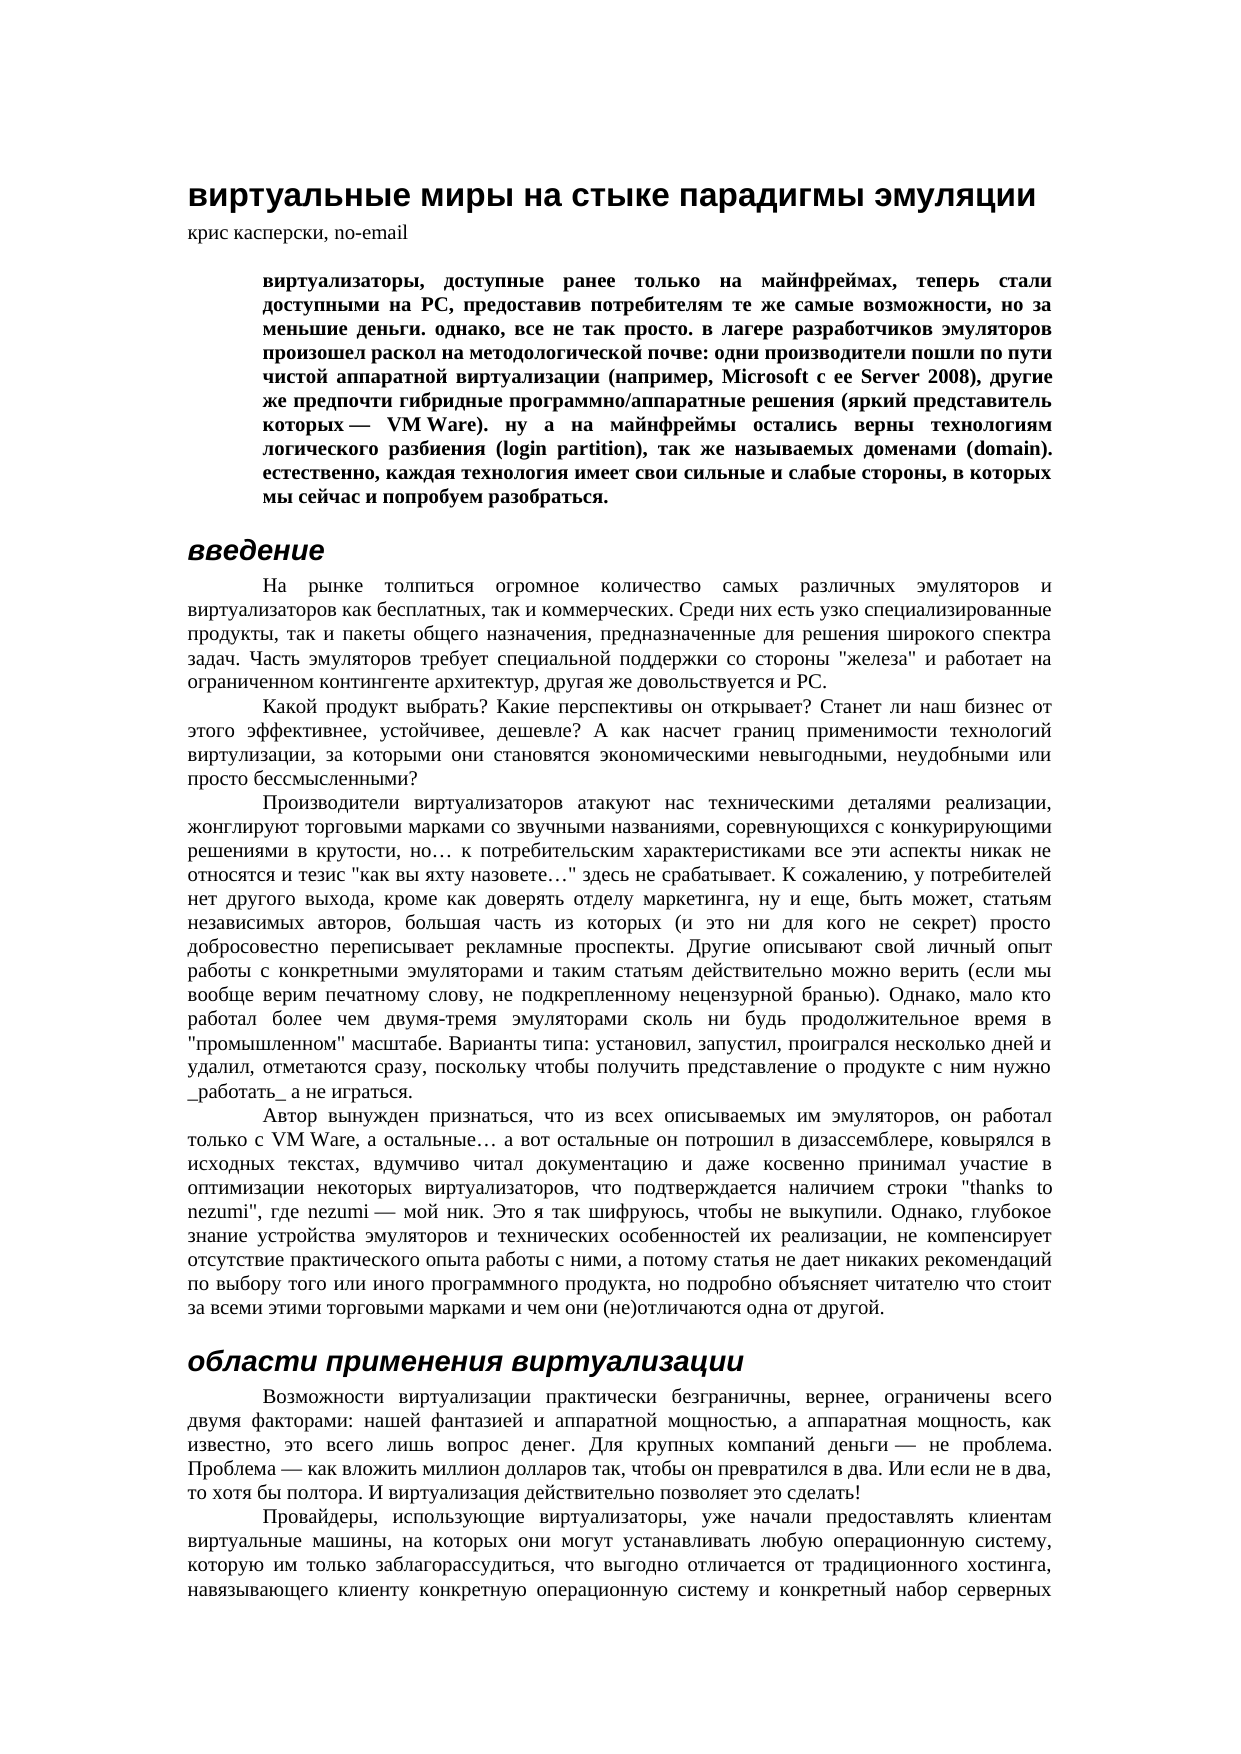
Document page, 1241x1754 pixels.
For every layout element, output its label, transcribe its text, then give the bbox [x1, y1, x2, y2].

subtitle виртуальные миры на стыке парадигмы эмуляции [187, 175, 1053, 213]
text Провайдеры, использующие виртуализаторы, уже начали предоставлять клиентам виртуальные машины, на которых они могут устанавливать любую операционную систему, которую им только заблагорассудиться, что выгодно отличается от традиционного хостинга, навязывающего клиенту конкретную операционную систему и конкретный набор серверных [187, 1504, 1053, 1601]
text Возможности виртуализации практически безграничны, вернее, ограничены всего двумя факторами: нашей фантазией и аппаратной мощностью, а аппаратная мощность, как известно, это всего лишь вопрос денег. Для крупных компаний деньги — не проблема. Проблема — как вложить миллион долларов так, чтобы он превратился в два. Или если не в два, то хотя бы полтора. И виртуализация действительно позволяет это сделать! [187, 1384, 1053, 1504]
text На рынке толпиться огромное количество самых различных эмуляторов и виртуализаторов как бесплатных, так и коммерческих. Среди них есть узко специализированные продукты, так и пакеты общего назначения, предназначенные для решения широкого спектра задач. Часть эмуляторов требует специальной поддержки со стороны "железа" и работает на ограниченном контингенте архитектур, другая же довольствуется и PC. [187, 573, 1053, 693]
text виртуализаторы, доступные ранее только на майнфреймах, теперь стали доступными на PC, предоставив потребителям те же самые возможности, но за меньшие деньги. однако, все не так просто. в лагере разработчиков эмуляторов произошел раскол на методологической почве: одни производители пошли по пути чистой аппаратной виртуализации (например, Microsoft с ее Server 2008), другие же предпочти гибридные программно/аппаратные решения (яркий представитель которых — VM Ware). ну а на майнфреймы остались верны технологиям логического разбиения (login partition), так же называемых доменами (domain). естественно, каждая технология имеет свои сильные и слабые стороны, в которых мы сейчас и попробуем разобраться. [262, 268, 1053, 508]
text Автор вынужден признаться, что из всех описываемых им эмуляторов, он работал только с VM Ware, а остальные… а вот остальные он потрошил в дизассемблере, ковырялся в исходных текстах, вдумчиво читал документацию и даже косвенно принимал участие в оптимизации некоторых виртуализаторов, что подтверждается наличием строки "thanks to nezumi", где nezumi — мой ник. Это я так шифруюсь, чтобы не выкупили. Однако, глубокое знание устройства эмуляторов и технических особенностей их реализации, не компенсирует отсутствие практического опыта работы с ними, а потому статья не дает никаких рекомендаций по выбору того или иного программного продукта, но подробно объясняет читателю что стоит за всеми этими торговыми марками и чем они (не)отличаются одна от другой. [187, 1103, 1053, 1319]
subtitle введение [187, 533, 1053, 567]
text Производители виртуализаторов атакуют нас техническими деталями реализации, жонглируют торговыми марками со звучными названиями, соревнующихся с конкурирующими решениями в крутости, но… к потребительским характеристиками все эти аспекты никак не относятся и тезис "как вы яхту назовете…" здесь не срабатывает. К сожалению, у потребителей нет другого выхода, кроме как доверять отделу маркетинга, ну и еще, быть может, статьям независимых авторов, большая часть из которых (и это ни для кого не секрет) просто добросовестно переписывает рекламные проспекты. Другие описывают свой личный опыт работы с конкретными эмуляторами и таким статьям действительно можно верить (если мы вообще верим печатному слову, не подкрепленному нецензурной бранью). Однако, мало кто работал более чем двумя-тремя эмуляторами сколь ни будь продолжительное время в "промышленном" масштабе. Варианты типа: установил, запустил, проигрался несколько дней и удалил, отметаются сразу, поскольку чтобы получить представление о продукте с ним нужно _работать_ а не играться. [187, 790, 1053, 1103]
text Какой продукт выбрать? Какие перспективы он открывает? Станет ли наш бизнес от этого эффективнее, устойчивее, дешевле? А как насчет границ применимости технологий виртулизации, за которыми они становятся экономическими невыгодными, неудобными или просто бессмысленными? [187, 693, 1053, 790]
text крис касперски, no-email [187, 220, 1053, 244]
subtitle области применения виртуализации [187, 1344, 1053, 1378]
